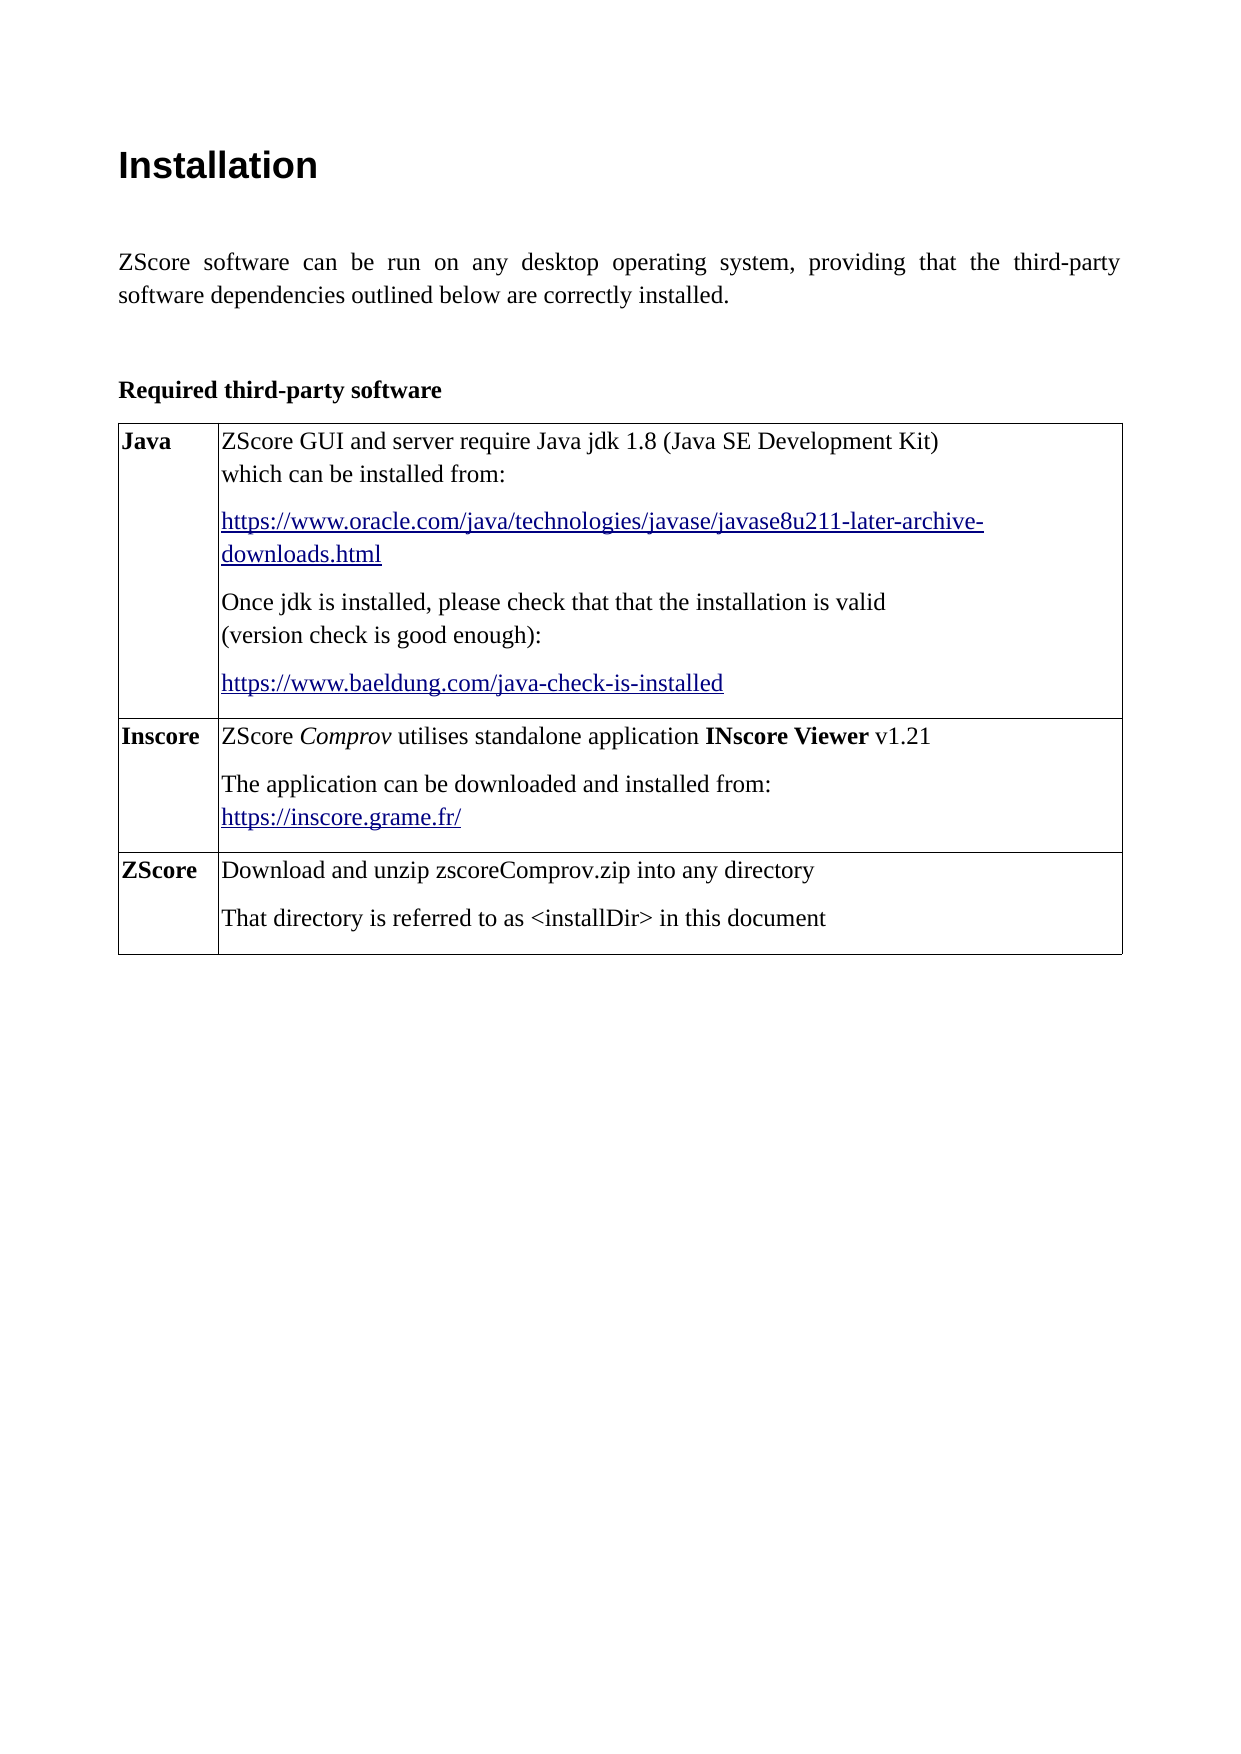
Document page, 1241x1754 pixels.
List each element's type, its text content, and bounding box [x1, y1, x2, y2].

table_cell Download and unzip zscoreComprov.zip into any directory That directory is referred to as <installDir> in this document [219, 853, 1122, 953]
table_header Java [119, 424, 218, 718]
table_header ZScore GUI and server require Java jdk 1.8 (Java SE Development Kit) which can be installed from: https://www.oracle.com/java/technologies/javase/javase8u211-later-archive-downloads.html Once jdk is installed, please check that that the installation is valid (version check is good enough): https://www.baeldung.com/java-check-is-installed [219, 424, 1122, 718]
table_cell ZScore [119, 853, 218, 953]
text ZScore software can be run on any desktop operating system, providing that the third-party software dependencies outlined below are correctly installed. [118, 247, 1122, 309]
subtitle Installation [118, 143, 1122, 187]
table_cell ZScore Comprov utilises standalone application INscore Viewer v1.21 The application can be downloaded and installed from: https://inscore.grame.fr/ [219, 719, 1122, 852]
table_cell Inscore [119, 719, 218, 852]
text Required third-party software [118, 375, 1122, 404]
